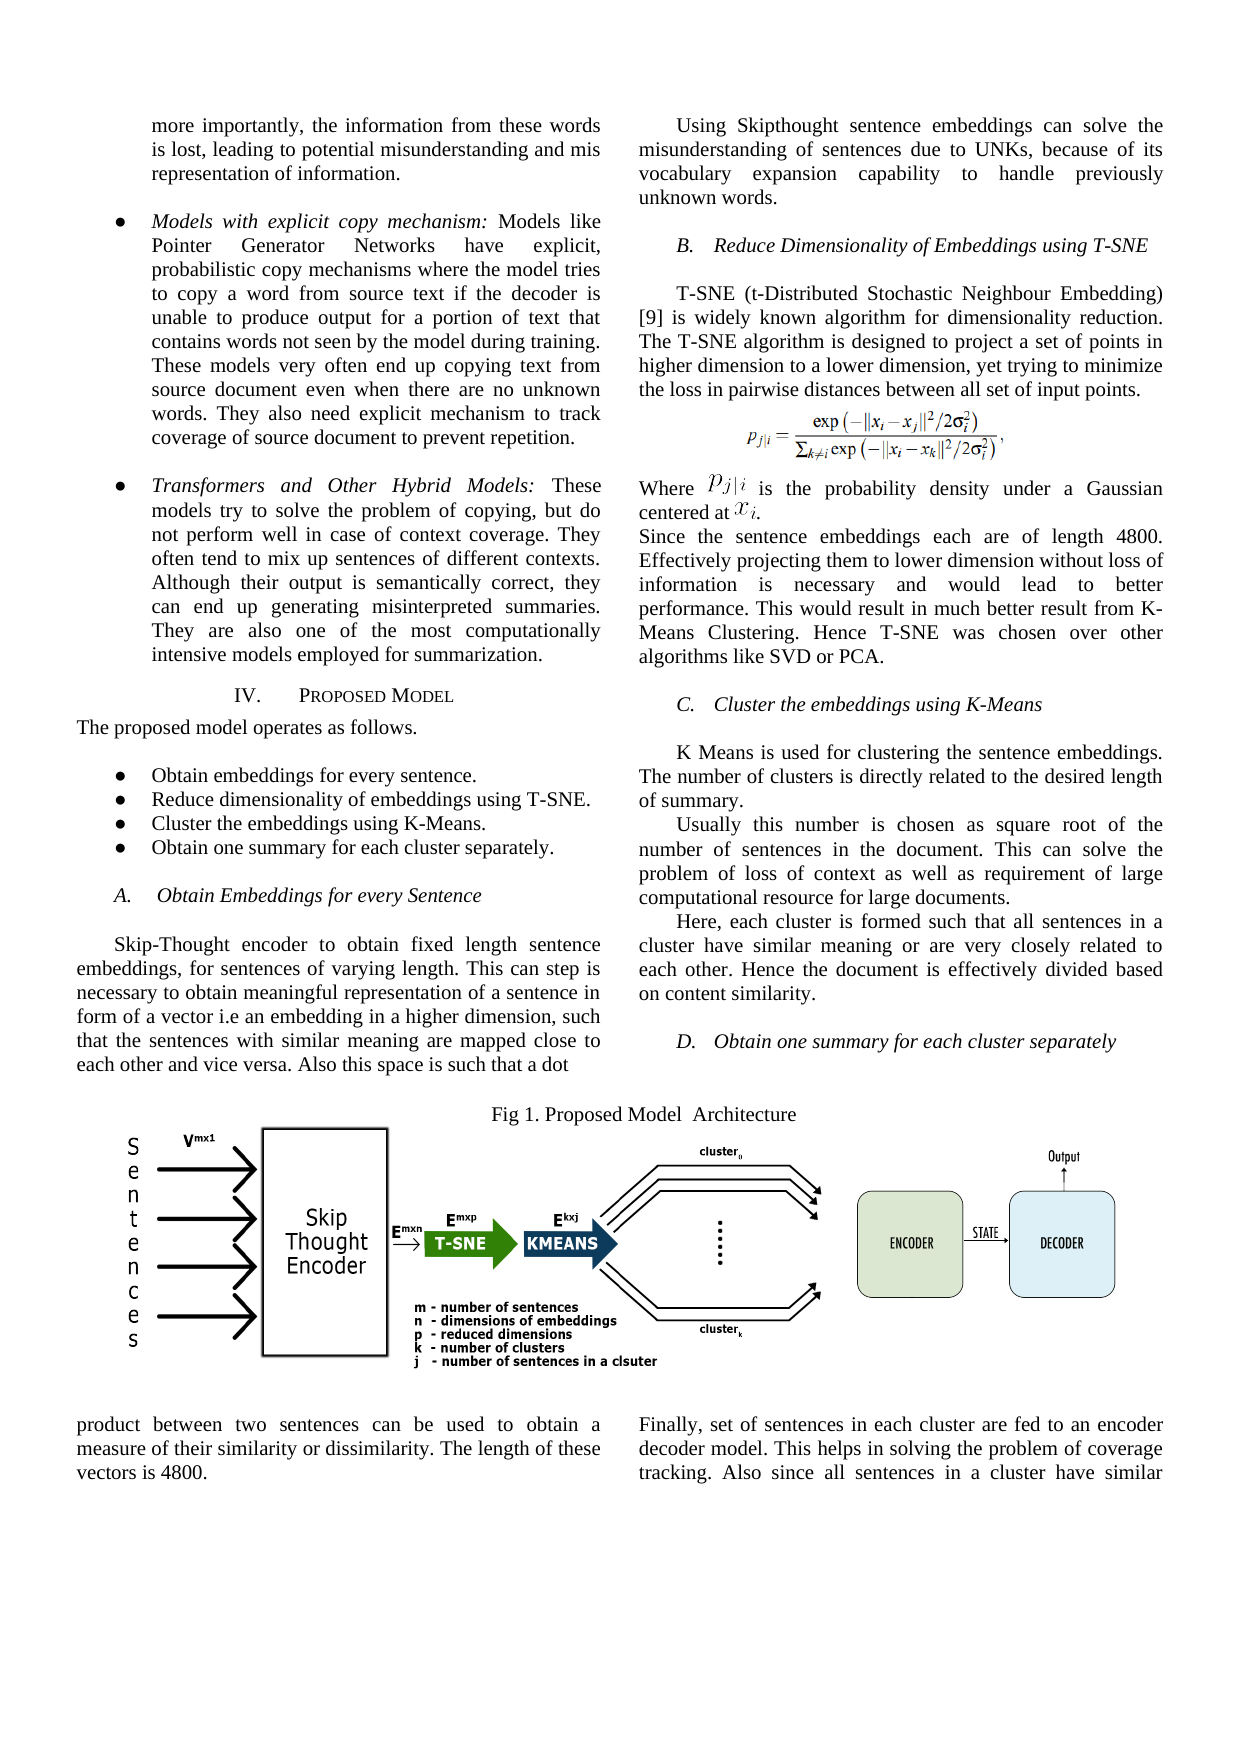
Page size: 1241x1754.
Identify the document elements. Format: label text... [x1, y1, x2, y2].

text Where is the probability density under a Gaussian centered at . [639, 474, 1164, 524]
list Cluster the embeddings using K-Means [676, 692, 1164, 716]
text Since the sentence embeddings each are of length 4800. Effectively projecting them to lower dimension without loss of information is necessary and would lead to better performance. This would result in much better result from K-Means Clustering. Hence T-SNE was chosen over other algorithms like SVD or PCA. [639, 524, 1164, 668]
list Transformers and Other Hybrid Models: These models try to solve the problem of copying, but do not perform well in case of context coverage. They often tend to mix up sentences of different contexts. Although their output is semantically correct, they can end up generating misinterpreted summaries. They are also one of the most computationally intensive models employed for summarization. [114, 473, 601, 666]
text Finally, set of sentences in each cluster are fed to an encoder decoder model. This helps in solving the problem of coverage tracking. Also since all sentences in a cluster have similar meaning or are closely related to each other, the encoder decoder model would process sentences of same or [639, 1077, 1164, 1484]
list Obtain one summary for each cluster separately [676, 1029, 1164, 1053]
text Skip-Thought encoder to obtain fixed length sentence embeddings, for sentences of varying length. This can step is necessary to obtain meaningful representation of a sentence in form of a vector i.e an embedding in a higher dimension, such that the sentences with similar meaning are mapped close to each other and vice versa. Also this space is such that a dot [76, 932, 601, 1076]
text K Means is used for clustering the sentence embeddings. The number of clusters is directly related to the desired length of summary. [639, 740, 1164, 812]
text T-SNE (t-Distributed Stochastic Neighbour Embedding)[9] is widely known algorithm for dimensionality reduction. The T-SNE algorithm is designed to project a set of points in higher dimension to a lower dimension, yet trying to minimize the loss in pairwise distances between all set of input points. [639, 281, 1164, 401]
text Usually this number is chosen as square root of the number of sentences in the document. This can solve the problem of loss of context as well as requirement of large computational resource for large documents. [639, 812, 1164, 909]
text Here, each cluster is formed such that all sentences in a cluster have similar meaning or are very closely related to each other. Hence the document is effectively divided based on content similarity. [639, 909, 1164, 1005]
list Cluster the embeddings using K-Means. [114, 811, 601, 835]
list Reduce Dimensionality of Embeddings using T-SNE [676, 233, 1164, 257]
text product between two sentences can be used to obtain a measure of their similarity or dissimilarity. The length of these vectors is 4800. [76, 1292, 601, 1484]
subtitle Proposed Model [114, 683, 601, 707]
text The proposed model operates as follows. [76, 715, 601, 739]
list Obtain embeddings for every sentence. [114, 763, 601, 787]
list Obtain one summary for each cluster separately. [114, 835, 601, 859]
list Obtain Embeddings for every Sentence [114, 883, 601, 907]
list Models with explicit copy mechanism: Models like Pointer Generator Networks have explicit, probabilistic copy mechanisms where the model tries to copy a word from source text if the decoder is unable to produce output for a portion of text that contains words not seen by the model during training. These models very often end up copying text from source document even when there are no unknown words. They also need explicit mechanism to track coverage of source document to prevent repetition. [114, 209, 601, 449]
picture [85, 1094, 1155, 1412]
text Using Skipthought sentence embeddings can solve the misunderstanding of sentences due to UNKs, because of its vocabulary expansion capability to handle previously unknown words. [639, 112, 1164, 209]
list more importantly, the information from these words is lost, leading to potential misunderstanding and mis representation of information. [114, 112, 601, 185]
picture [707, 401, 1020, 495]
list Reduce dimensionality of embeddings using T-SNE. [114, 787, 601, 811]
picture [734, 502, 756, 519]
